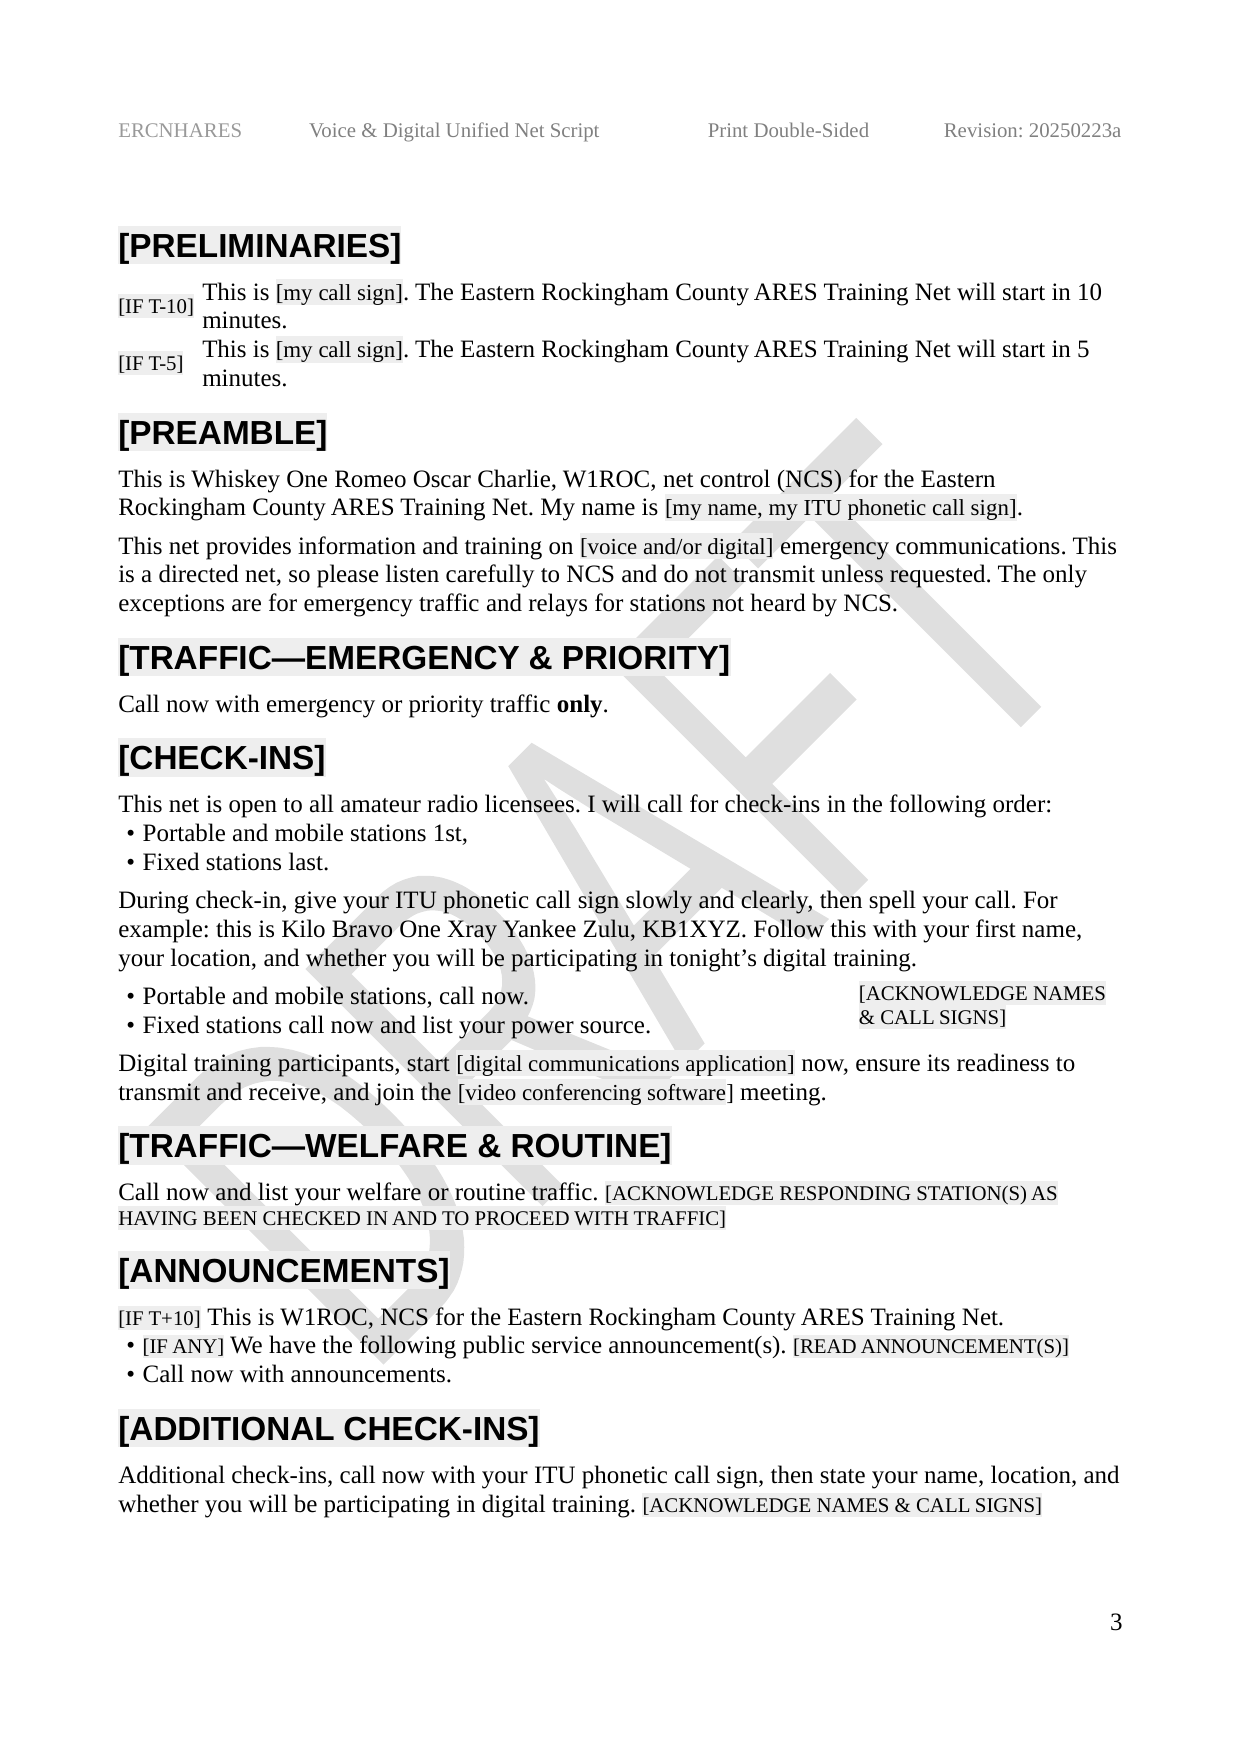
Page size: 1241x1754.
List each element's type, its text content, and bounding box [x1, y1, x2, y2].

subtitle [PRELIMINARIES] [118, 226, 1122, 264]
table_header • [118, 1331, 142, 1359]
subtitle [ADDITIONAL CHECK-INS] [118, 1409, 1122, 1447]
subtitle [CHECK-INS] [118, 738, 1122, 777]
table_header Portable and mobile stations 1st, [143, 818, 1123, 847]
table_header [IF T-10] [118, 277, 202, 334]
table_cell • [118, 847, 142, 876]
list Call now and list your welfare or routine traffic. [ACKNOWLEDGE RESPONDING STATION(S) AS HAVING BEEN CHECKED IN AND TO PROCEED WITH TRAFFIC] [118, 1177, 1122, 1230]
subtitle [PREAMBLE] [118, 413, 1122, 451]
text This is Whiskey One Romeo Oscar Charlie, W1ROC, net control (NCS) for the Eastern Rockingham County ARES Training Net. My name is [my name, my ITU phonetic call sign]. [118, 464, 1122, 521]
text This net provides information and training on [voice and/or digital] emergency communications. This is a directed net, so please listen carefully to NCS and do not transmit unless requested. The only exceptions are for emergency traffic and relays for stations not heard by NCS. [118, 531, 1122, 617]
list [IF T+10] This is W1ROC, NCS for the Eastern Rockingham County ARES Training Net. [118, 1302, 1122, 1331]
text During check-in, give your ITU phonetic call sign slowly and clearly, then spell your call. For example: this is Kilo Bravo One Xray Yankee Zulu, KB1XYZ. Follow this with your first name, your location, and whether you will be participating in tonight’s digital training. [118, 885, 1122, 971]
table_header • [118, 818, 142, 847]
list Additional check-ins, call now with your ITU phonetic call sign, then state your name, location, and whether you will be participating in digital training. [ACKNOWLEDGE NAMES & CALL SIGNS] [118, 1460, 1122, 1517]
table_cell Fixed stations last. [143, 847, 1123, 876]
list Call now with emergency or priority traffic only. [118, 689, 1122, 717]
table_cell Call now with announcements. [143, 1359, 1123, 1388]
table_header This is [my call sign]. The Eastern Rockingham County ARES Training Net will start in 10 minutes. [202, 277, 1131, 334]
table_header [IF ANY] We have the following public service announcement(s). [READ ANNOUNCEMENT(S)] [143, 1331, 1123, 1359]
text This net is open to all amateur radio licensees. I will call for check-ins in the following order: [118, 789, 1122, 818]
subtitle [TRAFFIC—WELFARE & ROUTINE] [118, 1126, 1122, 1165]
table_cell • [118, 1359, 142, 1388]
list Digital training participants, start [digital communications application] now, ensure its readiness to transmit and receive, and join the [video conferencing software] meeting. [118, 1048, 1122, 1106]
table_header [ACKNOWLEDGE NAMES & CALL SIGNS] [859, 981, 1123, 1038]
table_header • [118, 981, 142, 1010]
table_cell Fixed stations call now and list your power source. [143, 1010, 859, 1038]
subtitle [TRAFFIC—EMERGENCY & PRIORITY] [118, 638, 1122, 676]
table_cell [IF T-5] [118, 334, 202, 392]
table_cell • [118, 1010, 142, 1038]
subtitle [ANNOUNCEMENTS] [118, 1251, 1122, 1289]
table_header Portable and mobile stations, call now. [143, 981, 859, 1010]
table_cell This is [my call sign]. The Eastern Rockingham County ARES Training Net will start in 5 minutes. [202, 334, 1131, 392]
